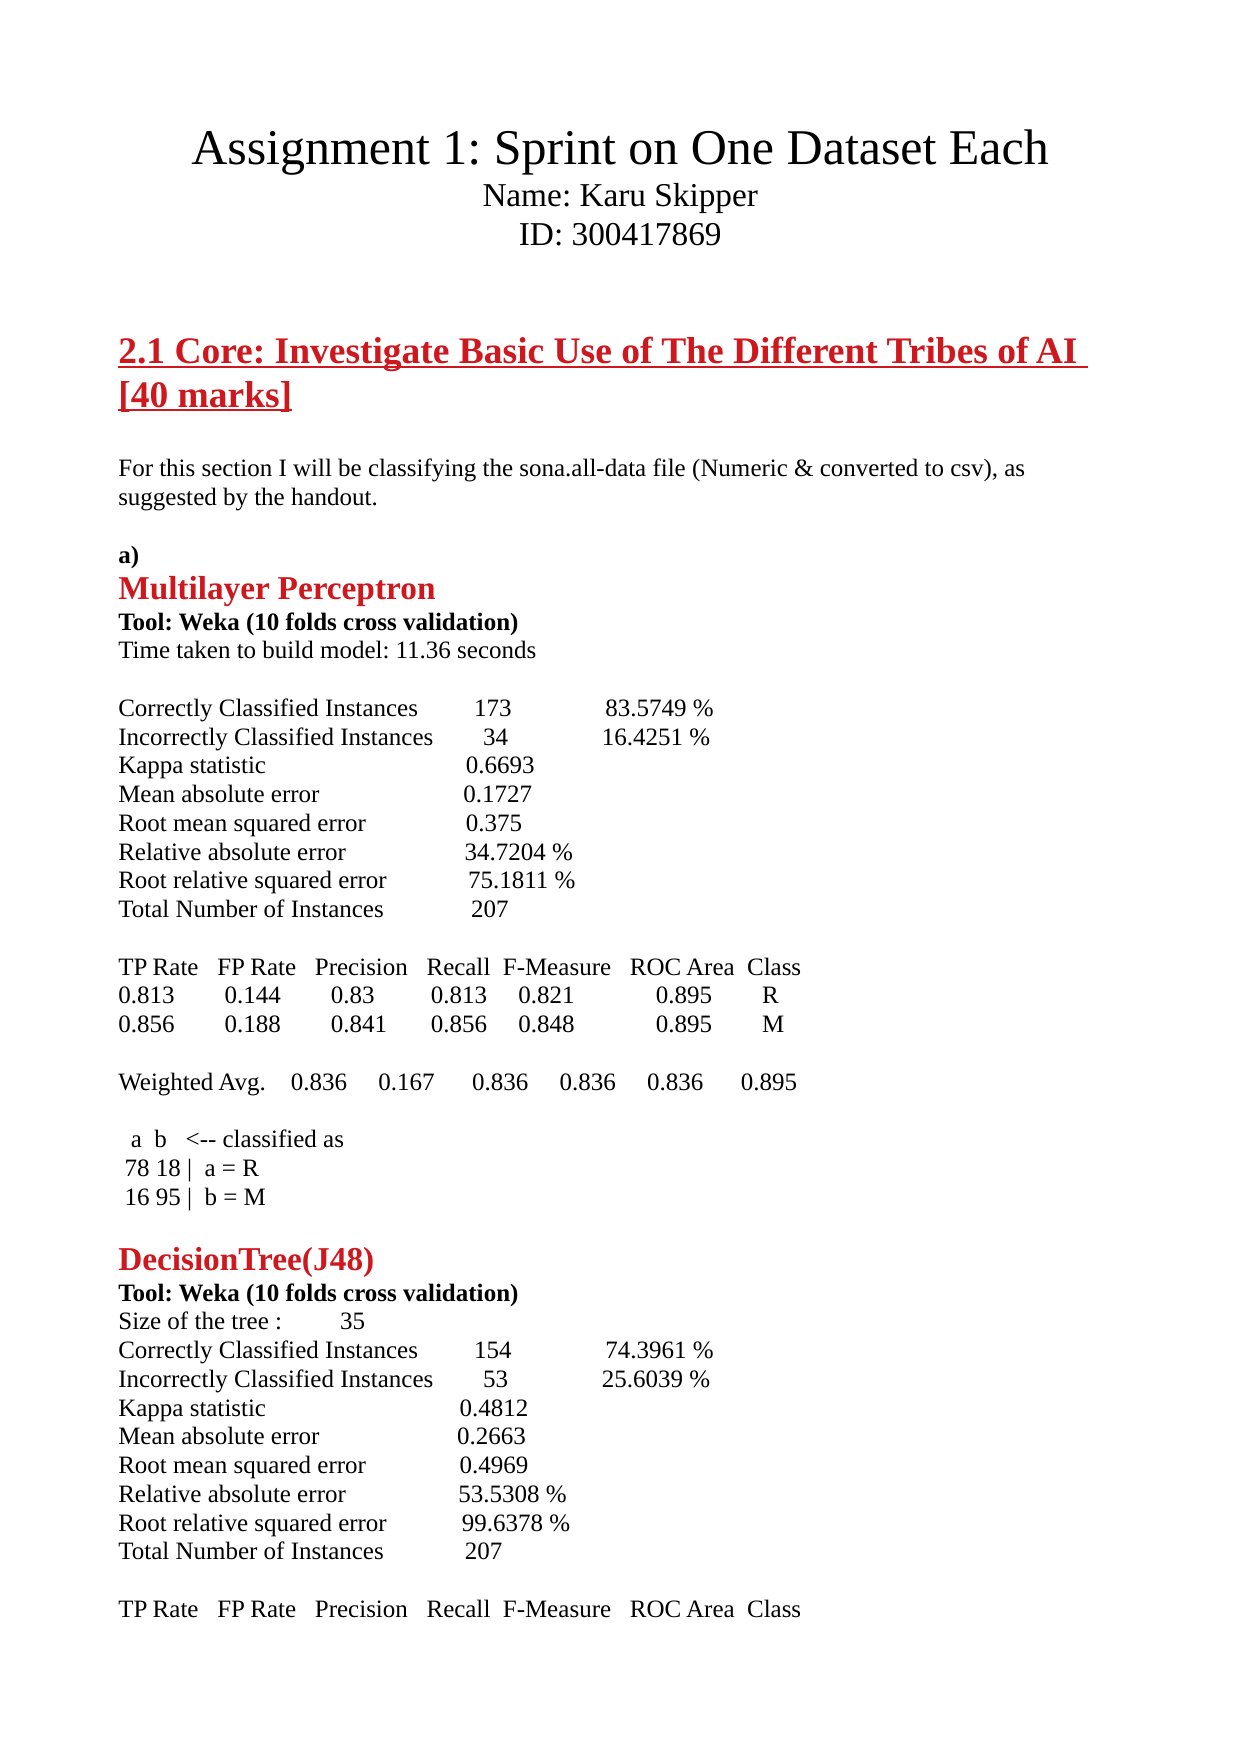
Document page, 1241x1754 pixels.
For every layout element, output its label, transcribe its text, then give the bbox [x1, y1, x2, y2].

text Assignment 1: Sprint on One Dataset Each [118, 118, 1122, 176]
text Tool: Weka (10 folds cross validation) [118, 1278, 1122, 1306]
text Kappa statistic 0.4812 [118, 1393, 1122, 1421]
text Time taken to build model: 11.36 seconds [118, 636, 1122, 664]
text Relative absolute error 53.5308 % [118, 1479, 1122, 1508]
text Name: Karu Skipper [118, 176, 1122, 214]
text Root relative squared error 99.6378 % [118, 1508, 1122, 1536]
text a) [118, 540, 1122, 568]
text Mean absolute error 0.2663 [118, 1421, 1122, 1450]
text 0.856 0.188 0.841 0.856 0.848 0.895 M [118, 1009, 1122, 1038]
text Relative absolute error 34.7204 % [118, 837, 1122, 866]
text 78 18 | a = R [118, 1153, 1122, 1182]
text 0.813 0.144 0.83 0.813 0.821 0.895 R [118, 981, 1122, 1009]
text Incorrectly Classified Instances 53 25.6039 % [118, 1364, 1122, 1393]
text ID: 300417869 [118, 214, 1122, 252]
text Root mean squared error 0.4969 [118, 1450, 1122, 1479]
text 16 95 | b = M [118, 1182, 1122, 1211]
text Correctly Classified Instances 154 74.3961 % [118, 1335, 1122, 1364]
text Size of the tree : 35 [118, 1306, 1122, 1335]
text Root mean squared error 0.375 [118, 808, 1122, 837]
text 2.1 Core: Investigate Basic Use of The Different Tribes of AI [40 marks] [118, 329, 1122, 415]
text TP Rate FP Rate Precision Recall F-Measure ROC Area Class [118, 1594, 1122, 1623]
text Kappa statistic 0.6693 [118, 751, 1122, 779]
text Multilayer Perceptron [118, 568, 1122, 607]
text Root relative squared error 75.1811 % [118, 866, 1122, 894]
text Tool: Weka (10 folds cross validation) [118, 607, 1122, 636]
text Weighted Avg. 0.836 0.167 0.836 0.836 0.836 0.895 [118, 1067, 1122, 1096]
text DecisionTree(J48) [118, 1239, 1122, 1278]
text Mean absolute error 0.1727 [118, 779, 1122, 808]
text Incorrectly Classified Instances 34 16.4251 % [118, 722, 1122, 751]
text For this section I will be classifying the sona.all-data file (Numeric & converted to csv), as suggested by the handout. [118, 453, 1122, 511]
text Correctly Classified Instances 173 83.5749 % [118, 693, 1122, 722]
text Total Number of Instances 207 [118, 1536, 1122, 1565]
text TP Rate FP Rate Precision Recall F-Measure ROC Area Class [118, 952, 1122, 981]
text Total Number of Instances 207 [118, 894, 1122, 923]
text a b <-- classified as [118, 1124, 1122, 1153]
